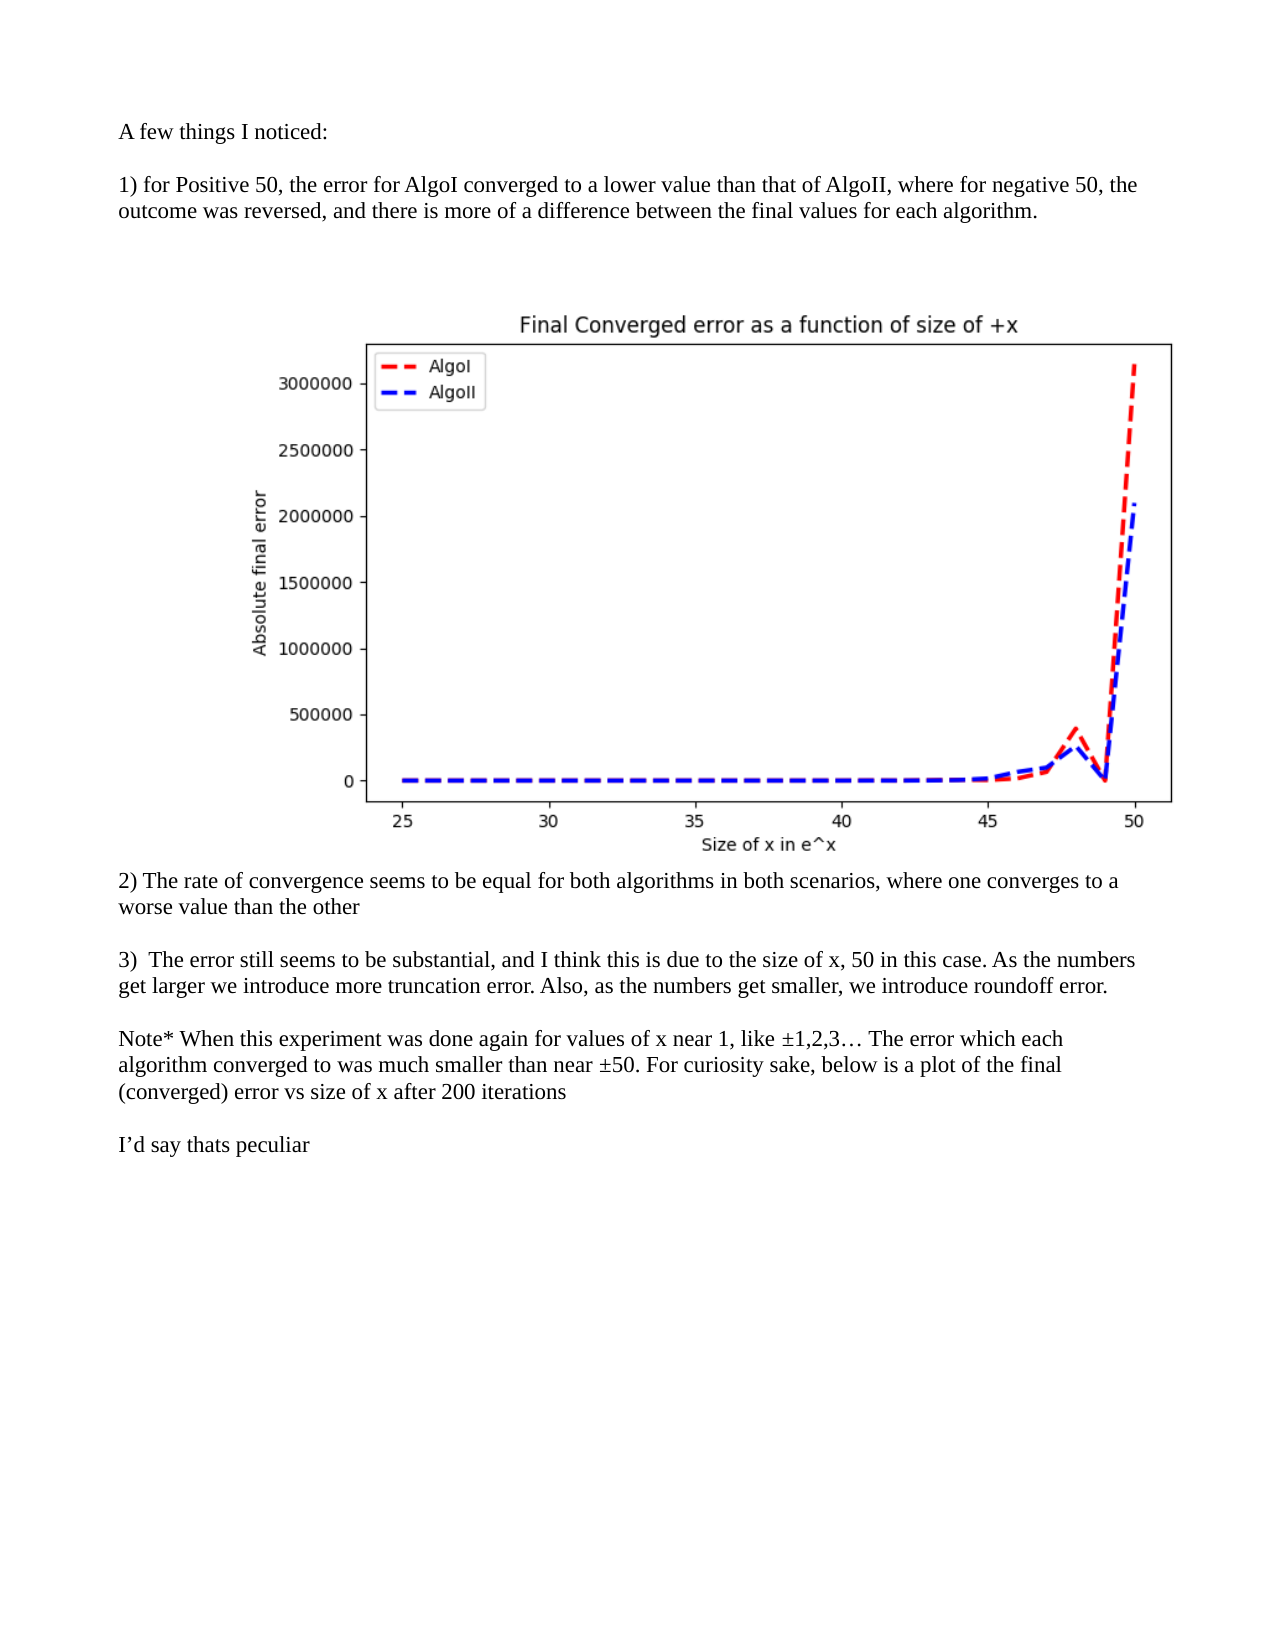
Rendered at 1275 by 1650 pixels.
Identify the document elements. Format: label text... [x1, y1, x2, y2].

text 1) for Positive 50, the error for AlgoI converged to a lower value than that of AlgoII, where for negative 50, the outcome was reversed, and there is more of a difference between the final values for each algorithm. [118, 171, 1157, 223]
text I’d say thats peculiar [118, 1131, 1157, 1157]
text 2) The rate of convergence seems to be equal for both algorithms in both scenarios, where one converges to a worse value than the other [118, 250, 1157, 920]
picture [236, 272, 1275, 867]
text Note* When this experiment was done again for values of x near 1, like ±1,2,3… The error which each algorithm converged to was much smaller than near ±50. For curiosity sake, below is a plot of the final (converged) error vs size of x after 200 iterations [118, 1025, 1157, 1104]
text 3) The error still seems to be substantial, and I think this is due to the size of x, 50 in this case. As the numbers get larger we introduce more truncation error. Also, as the numbers get smaller, we introduce roundoff error. [118, 946, 1157, 999]
text A few things I noticed: [118, 118, 1157, 144]
